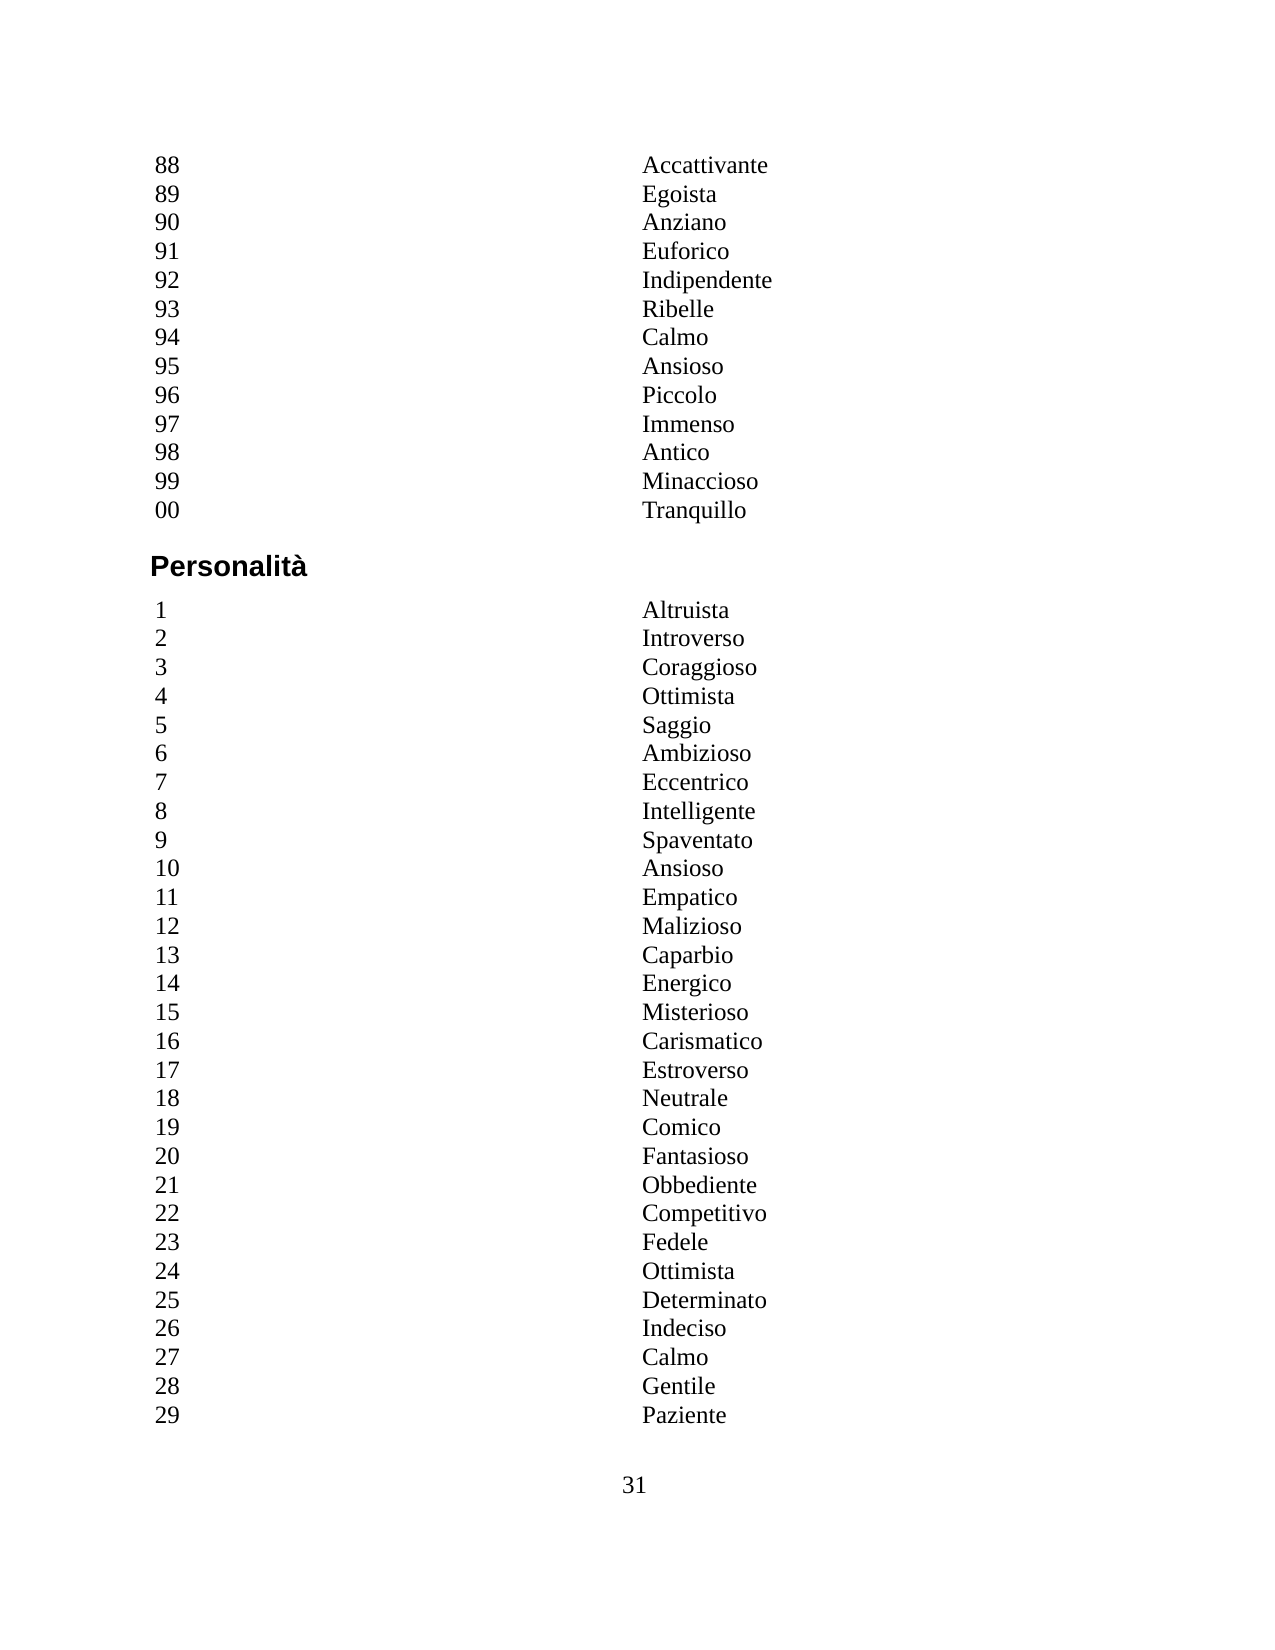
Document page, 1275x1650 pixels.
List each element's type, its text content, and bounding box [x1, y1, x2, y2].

table_cell 6 [150, 739, 637, 767]
table_cell 11 [150, 882, 637, 911]
table_cell Determinato [638, 1285, 1125, 1313]
table_cell 26 [150, 1314, 637, 1342]
table_cell Accattivante [638, 150, 1125, 179]
table_cell Introverso [638, 624, 1125, 652]
table_cell 7 [150, 767, 637, 796]
table_cell Indeciso [638, 1314, 1125, 1342]
table_cell 96 [150, 380, 637, 409]
table_cell Antico [638, 438, 1125, 466]
table_cell 9 [150, 825, 637, 853]
table_cell 16 [150, 1026, 637, 1055]
table_cell Saggio [638, 710, 1125, 738]
table_cell Carismatico [638, 1026, 1125, 1055]
table_cell 21 [150, 1170, 637, 1198]
table_cell Calmo [638, 1342, 1125, 1371]
table_cell Comico [638, 1112, 1125, 1141]
table_cell Egoista [638, 179, 1125, 207]
table_cell Calmo [638, 323, 1125, 351]
table_cell Ottimista [638, 681, 1125, 710]
table_cell 4 [150, 681, 637, 710]
table_cell 91 [150, 236, 637, 265]
table_cell Misterioso [638, 997, 1125, 1026]
table_header Altruista [638, 595, 1125, 623]
table_cell Tranquillo [638, 495, 1125, 524]
table_cell 2 [150, 624, 637, 652]
table_cell 14 [150, 969, 637, 997]
table_cell 92 [150, 265, 637, 294]
table_cell Estroverso [638, 1055, 1125, 1083]
table_cell Piccolo [638, 380, 1125, 409]
table_cell 5 [150, 710, 637, 738]
table_cell 3 [150, 652, 637, 681]
table_cell 17 [150, 1055, 637, 1083]
table_cell 19 [150, 1112, 637, 1141]
table_cell 98 [150, 438, 637, 466]
table_cell 00 [150, 495, 637, 524]
table_cell Coraggioso [638, 652, 1125, 681]
table_cell 93 [150, 294, 637, 322]
table_cell Caparbio [638, 940, 1125, 968]
table_cell 20 [150, 1141, 637, 1170]
table_cell Intelligente [638, 796, 1125, 825]
table_cell Minaccioso [638, 466, 1125, 495]
table_cell 18 [150, 1084, 637, 1112]
table_cell 10 [150, 854, 637, 882]
table_cell 15 [150, 997, 637, 1026]
table_cell Fantasioso [638, 1141, 1125, 1170]
table_cell 29 [150, 1400, 637, 1428]
subtitle Personalità [150, 549, 1125, 582]
table_cell Immenso [638, 409, 1125, 437]
table_cell Energico [638, 969, 1125, 997]
table_cell 23 [150, 1227, 637, 1256]
table_cell Empatico [638, 882, 1125, 911]
table_cell Indipendente [638, 265, 1125, 294]
table_cell Fedele [638, 1227, 1125, 1256]
table_cell 28 [150, 1371, 637, 1400]
table_cell Obbediente [638, 1170, 1125, 1198]
table_cell Eccentrico [638, 767, 1125, 796]
table_cell 13 [150, 940, 637, 968]
table_cell 90 [150, 208, 637, 236]
table_cell Ansioso [638, 351, 1125, 380]
table_cell Spaventato [638, 825, 1125, 853]
table_cell 27 [150, 1342, 637, 1371]
table_cell Neutrale [638, 1084, 1125, 1112]
table_cell 24 [150, 1256, 637, 1285]
table_cell 12 [150, 911, 637, 940]
table_cell Ansioso [638, 854, 1125, 882]
table_cell 8 [150, 796, 637, 825]
table_cell 97 [150, 409, 637, 437]
table_cell 94 [150, 323, 637, 351]
table_cell Ottimista [638, 1256, 1125, 1285]
table_cell Gentile [638, 1371, 1125, 1400]
table_header 1 [150, 595, 637, 623]
table_cell Anziano [638, 208, 1125, 236]
table_cell 22 [150, 1199, 637, 1227]
table_cell Ambizioso [638, 739, 1125, 767]
table_cell Paziente [638, 1400, 1125, 1428]
table_cell 89 [150, 179, 637, 207]
table_cell 25 [150, 1285, 637, 1313]
table_cell 99 [150, 466, 637, 495]
table_cell Euforico [638, 236, 1125, 265]
table_cell 88 [150, 150, 637, 179]
table_cell Ribelle [638, 294, 1125, 322]
table_cell Malizioso [638, 911, 1125, 940]
table_cell Competitivo [638, 1199, 1125, 1227]
table_cell 95 [150, 351, 637, 380]
